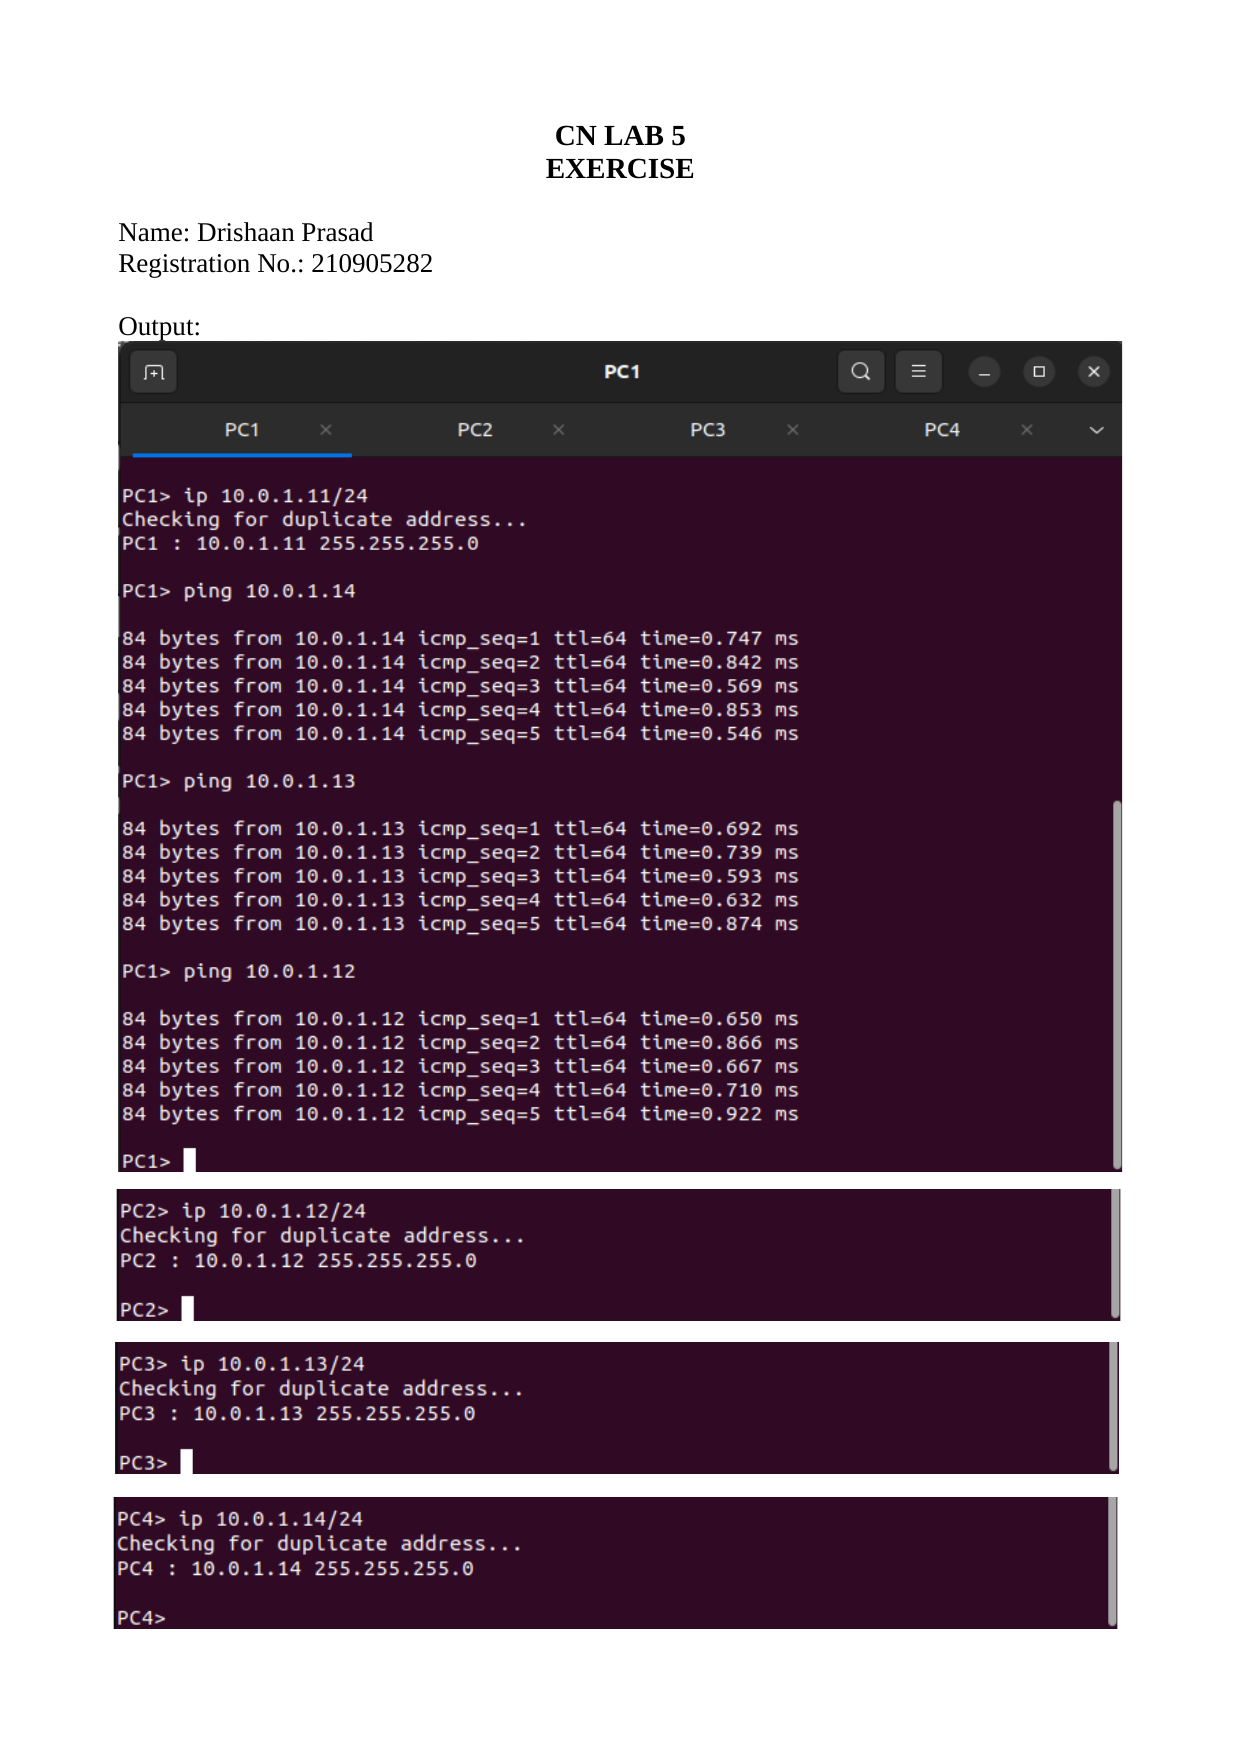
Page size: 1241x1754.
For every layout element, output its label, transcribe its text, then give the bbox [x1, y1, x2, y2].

text Registration No.: 210905282 [118, 247, 1122, 279]
text Name: Drishaan Prasad [118, 216, 1122, 247]
text EXERCISE [118, 152, 1122, 185]
picture [113, 1497, 1118, 1629]
text CN LAB 5 [118, 118, 1122, 152]
picture [118, 341, 1123, 1172]
picture [115, 1342, 1119, 1474]
picture [116, 1189, 1121, 1321]
text Output: [118, 310, 1122, 341]
